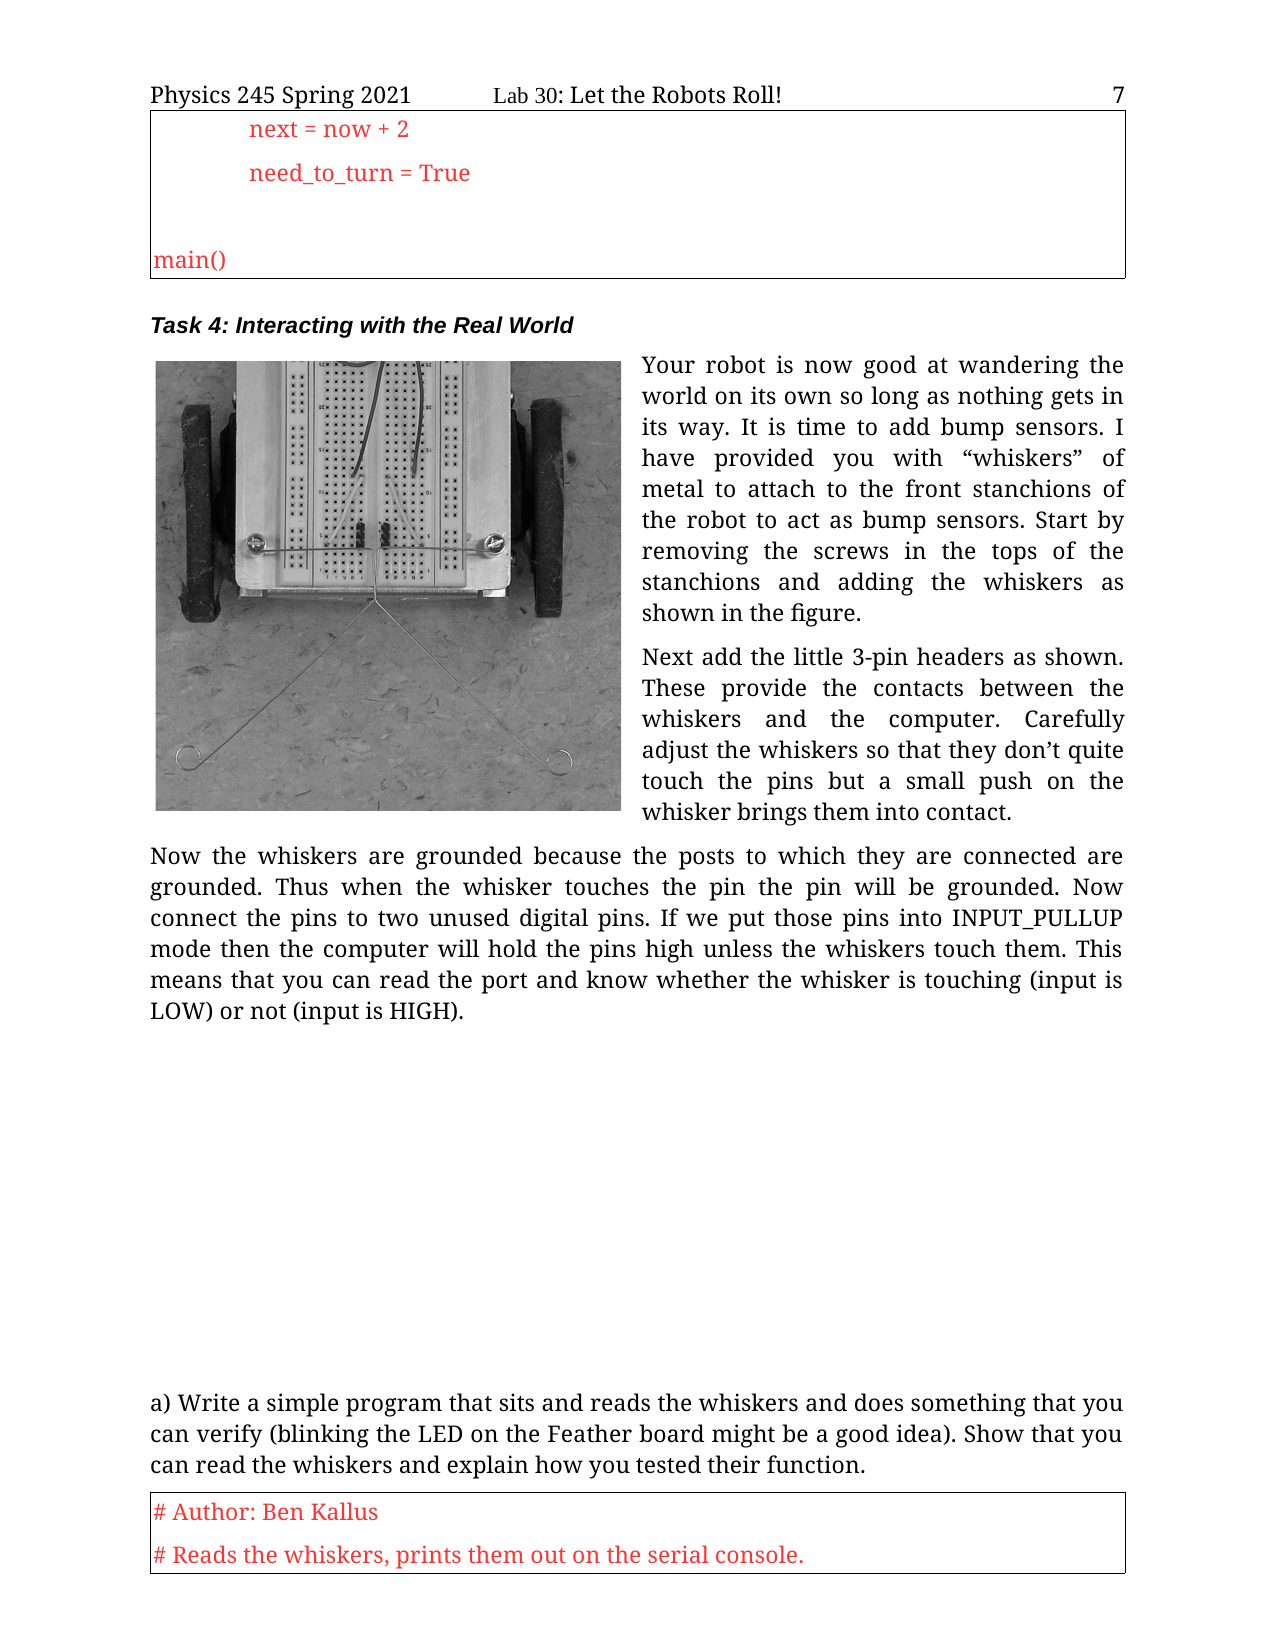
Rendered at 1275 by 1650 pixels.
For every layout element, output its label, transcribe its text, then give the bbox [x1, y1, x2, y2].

text Next add the little 3-pin headers as shown. These provide the contacts between the whiskers and the computer. Carefully adjust the whiskers so that they don’t quite touch the pins but a small push on the whisker brings them into contact. [150, 641, 1125, 827]
text Your robot is now good at wandering the world on its own so long as nothing gets in its way. It is time to add bump sensors. I have provided you with “whiskers” of metal to attach to the front stanchions of the robot to act as bump sensors. Start by removing the screws in the tops of the stanchions and adding the whiskers as shown in the figure. [150, 349, 1125, 812]
text # Reads the whiskers, prints them out on the serial console. [151, 1536, 1125, 1573]
text a) Write a simple program that sits and reads the whiskers and does something that you can verify (blinking the LED on the Feather board might be a good idea). Show that you can read the whiskers and explain how you tested their function. [150, 1387, 1125, 1480]
text main() [151, 241, 1125, 278]
text Now the whiskers are grounded because the posts to which they are connected are grounded. Thus when the whisker touches the pin the pin will be grounded. Now connect the pins to two unused digital pins. If we put those pins into INPUT_PULLUP mode then the computer will hold the pins high unless the whiskers touch them. This means that you can read the port and know whether the whisker is touching (input is LOW) or not (input is HIGH). [150, 839, 1125, 1026]
picture [155, 361, 622, 811]
text next = now + 2 [151, 111, 1125, 144]
subtitle Task 4: Interacting with the Real World [150, 311, 1125, 338]
text # Author: Ben Kallus [151, 1493, 1125, 1526]
text need_to_turn = True [151, 154, 1125, 188]
